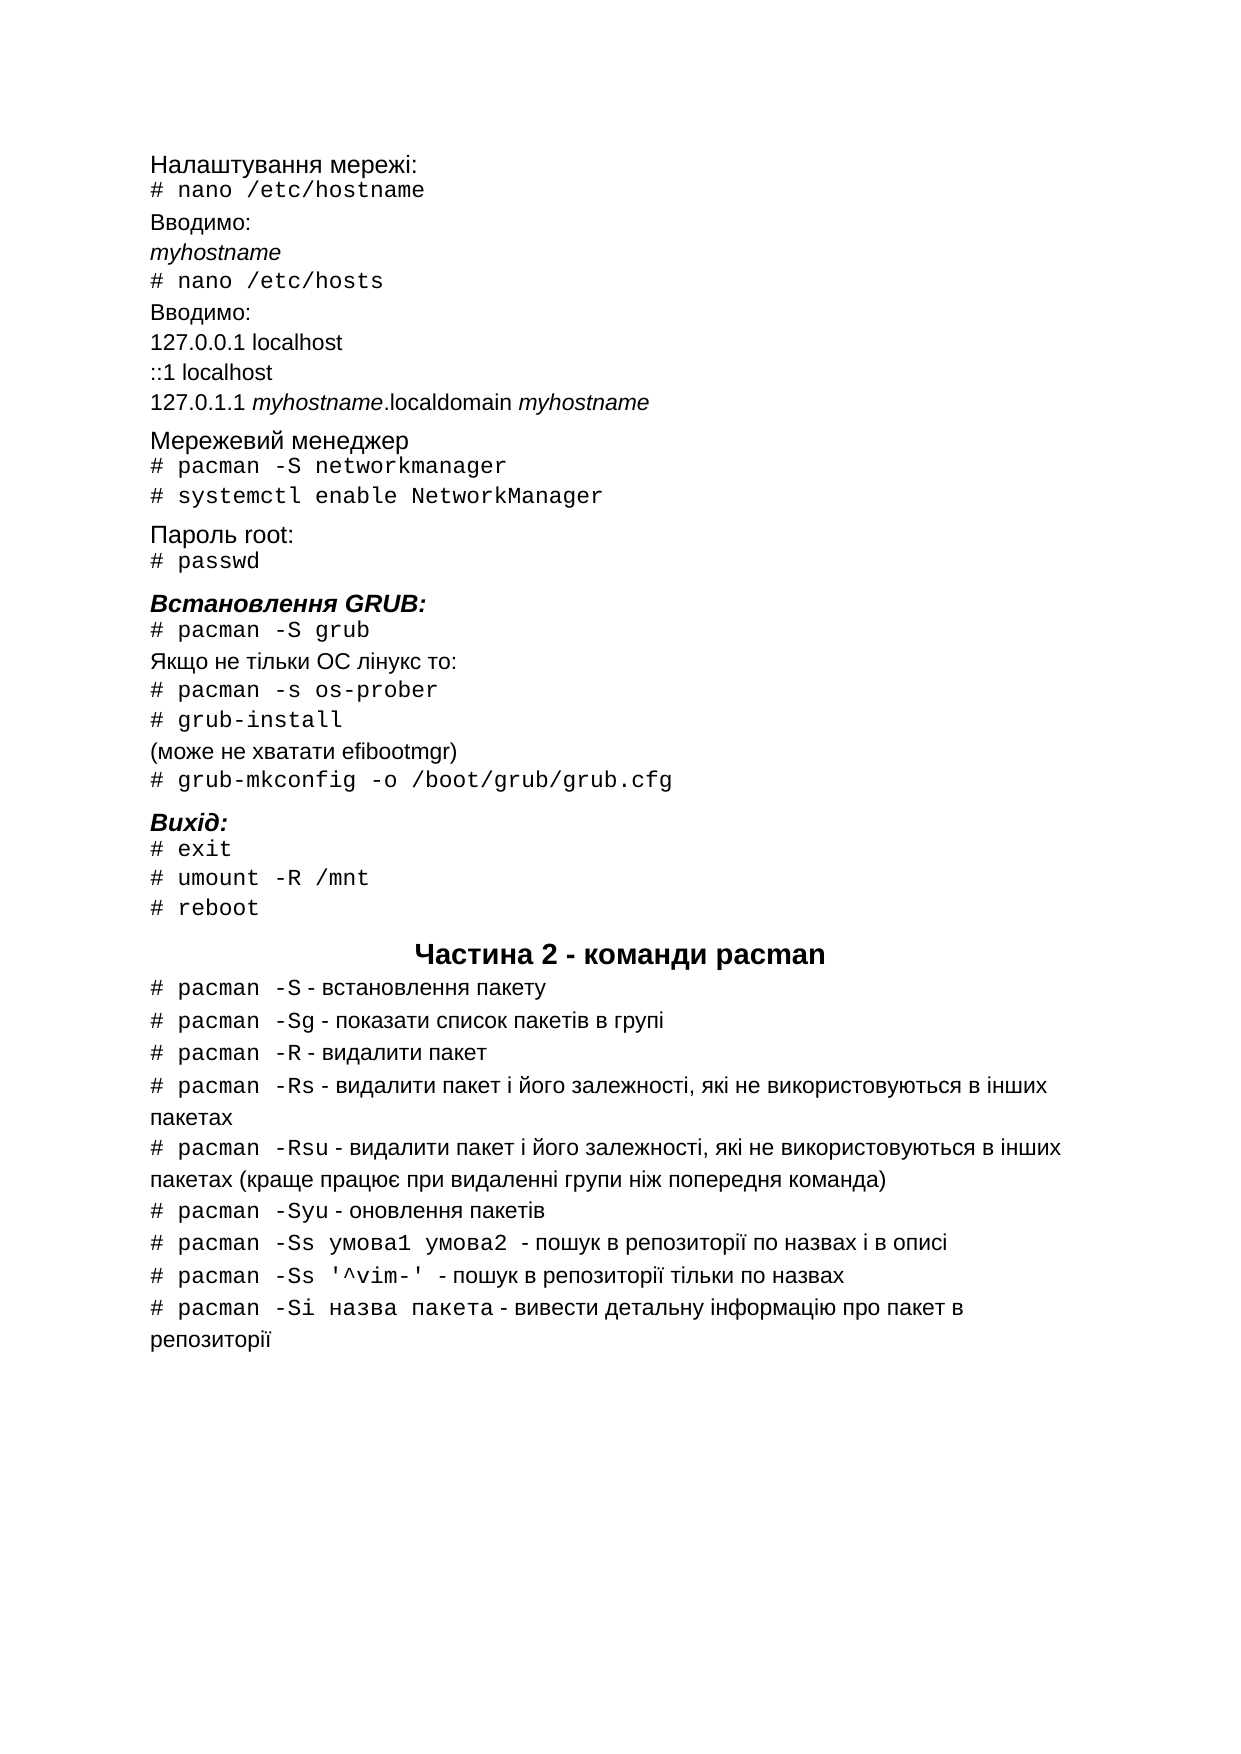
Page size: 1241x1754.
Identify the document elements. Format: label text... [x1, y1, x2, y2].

text # pacman -Ss '^vim-' - пошук в репозиторії тільки по назвах [150, 1262, 1090, 1290]
text 127.0.1.1 myhostname.localdomain myhostname [150, 389, 1090, 416]
text # nano /etc/hosts [150, 269, 1090, 295]
text # nano /etc/hostname [150, 179, 1090, 205]
text # pacman -Ss умова1 умова2 - пошук в репозиторії по назвах і в описі [150, 1229, 1090, 1257]
text Вводимо: [150, 299, 1090, 325]
text # passwd [150, 549, 1090, 575]
subtitle Налаштування мережі: [150, 150, 1090, 179]
text # pacman -Rsu - видалити пакет і його залежності, які не використовуються в інших пакетах (краще працює при видаленні групи ніж попередня команда) [150, 1134, 1090, 1193]
text # pacman -Rs - видалити пакет і його залежності, які не використовуються в інших пакетах [150, 1072, 1090, 1130]
text # grub-install [150, 708, 1090, 734]
subtitle Встановлення GRUB: [150, 589, 1090, 618]
subtitle Частина 2 - команди pacman [150, 937, 1090, 970]
text # pacman -S grub [150, 618, 1090, 644]
text ::1 localhost [150, 359, 1090, 386]
text # reboot [150, 896, 1090, 922]
text # exit [150, 837, 1090, 863]
text # umount -R /mnt [150, 867, 1090, 893]
text # pacman -R - видалити пакет [150, 1039, 1090, 1068]
text # grub-mkconfig -o /boot/grub/grub.cfg [150, 768, 1090, 794]
text # pacman -s os-prober [150, 678, 1090, 704]
text myhostname [150, 239, 1090, 265]
subtitle Вихід: [150, 808, 1090, 837]
text 127.0.0.1 localhost [150, 329, 1090, 355]
subtitle Мережевий менеджер [150, 426, 1090, 454]
text (може не хватати efibootmgr) [150, 738, 1090, 764]
text # pacman -Sg - показати список пакетів в групі [150, 1007, 1090, 1035]
text Якщо не тільки ОС лінукс то: [150, 648, 1090, 674]
text # pacman -S networkmanager [150, 454, 1090, 481]
text # pacman -Syu - оновлення пакетів [150, 1197, 1090, 1225]
text # systemctl enable NetworkManager [150, 484, 1090, 510]
text # pacman -Si назва пакета - вивести детальну інформацію про пакет в репозиторії [150, 1294, 1090, 1353]
subtitle Пароль root: [150, 520, 1090, 549]
text # pacman -S - встановлення пакету [150, 974, 1090, 1003]
text Вводимо: [150, 208, 1090, 235]
